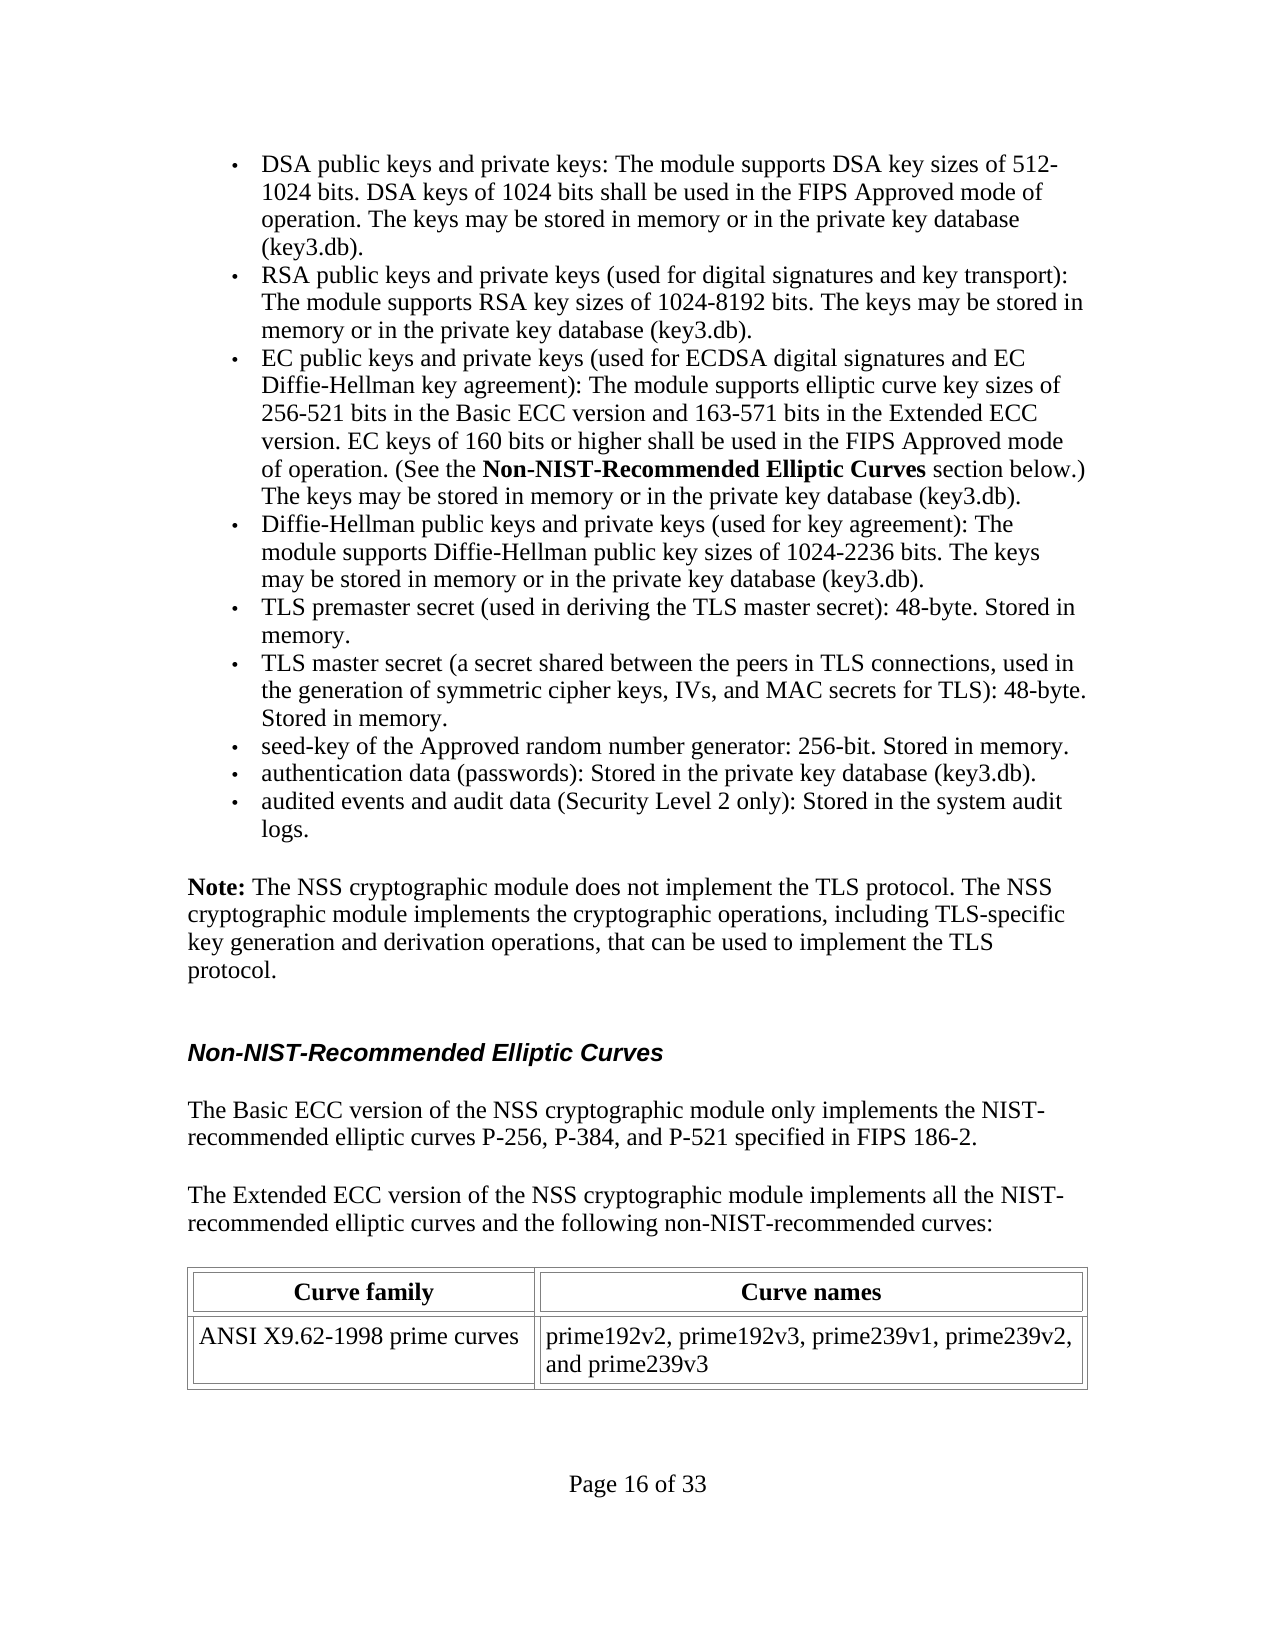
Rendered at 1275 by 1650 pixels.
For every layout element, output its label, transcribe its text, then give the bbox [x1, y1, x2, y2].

list seed-key of the Approved random number generator: 256-bit. Stored in memory. [232, 732, 1087, 759]
table_cell ANSI X9.62-1998 prime curves [188, 1317, 534, 1389]
list EC public keys and private keys (used for ECDSA digital signatures and EC Diffie-Hellman key agreement): The module supports elliptic curve key sizes of 256-521 bits in the Basic ECC version and 163-571 bits in the Extended ECC version. EC keys of 160 bits or higher shall be used in the FIPS Approved mode of operation. (See the Non-NIST-Recommended Elliptic Curves section below.) The keys may be stored in memory or in the private key database (key3.db). [232, 344, 1087, 510]
list RSA public keys and private keys (used for digital signatures and key transport): The module supports RSA key sizes of 1024-8192 bits. The keys may be stored in memory or in the private key database (key3.db). [232, 261, 1087, 344]
list audited events and audit data (Security Level 2 only): Stored in the system audit logs. [232, 787, 1087, 843]
list authentication data (passwords): Stored in the private key database (key3.db). [232, 759, 1087, 787]
text The Basic ECC version of the NSS cryptographic module only implements the NIST-recommended elliptic curves P-256, P-384, and P-521 specified in FIPS 186-2. [187, 1096, 1087, 1151]
text The Extended ECC version of the NSS cryptographic module implements all the NIST-recommended elliptic curves and the following non-NIST-recommended curves: [187, 1181, 1087, 1237]
list DSA public keys and private keys: The module supports DSA key sizes of 512-1024 bits. DSA keys of 1024 bits shall be used in the FIPS Approved mode of operation. The keys may be stored in memory or in the private key database (key3.db). [232, 150, 1087, 261]
list TLS master secret (a secret shared between the peers in TLS connections, used in the generation of symmetric cipher keys, IVs, and MAC secrets for TLS): 48-byte. Stored in memory. [232, 649, 1087, 732]
list Diffie-Hellman public keys and private keys (used for key agreement): The module supports Diffie-Hellman public key sizes of 1024-2236 bits. The keys may be stored in memory or in the private key database (key3.db). [232, 510, 1087, 593]
text Note: The NSS cryptographic module does not implement the TLS protocol. The NSS cryptographic module implements the cryptographic operations, including TLS-specific key generation and derivation operations, that can be used to implement the TLS protocol. [187, 873, 1087, 983]
subtitle Non-NIST-Recommended Elliptic Curves [187, 1038, 1087, 1066]
table_header Curve names [535, 1268, 1087, 1316]
table_cell prime192v2, prime192v3, prime239v1, prime239v2, and prime239v3 [535, 1317, 1087, 1389]
table_header Curve family [188, 1268, 534, 1316]
list TLS premaster secret (used in deriving the TLS master secret): 48-byte. Stored in memory. [232, 593, 1087, 649]
